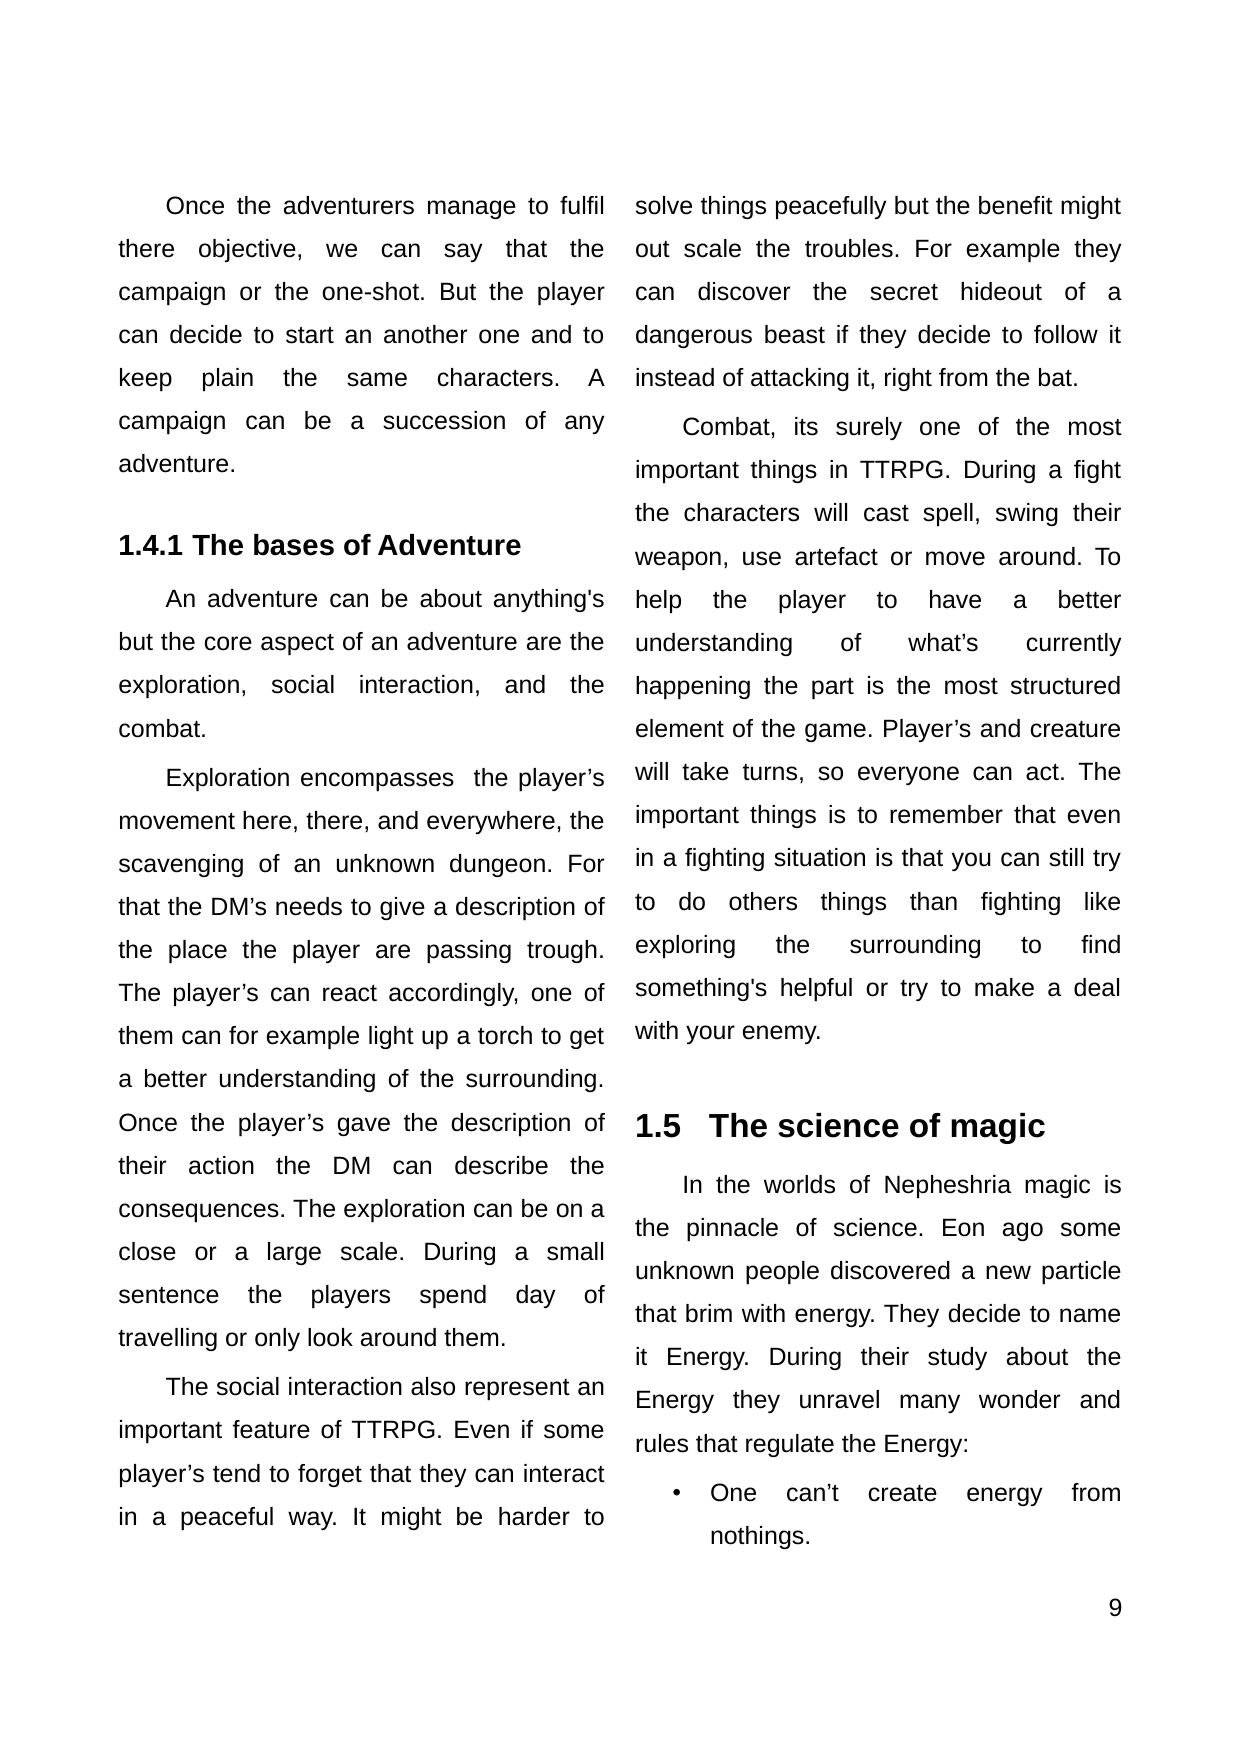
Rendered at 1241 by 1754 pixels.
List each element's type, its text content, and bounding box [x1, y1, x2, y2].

text Exploration encompasses the player’s movement here, there, and everywhere, the scavenging of an unknown dungeon. For that the DM’s needs to give a description of the place the player are passing trough. The player’s can react accordingly, one of them can for example light up a torch to get a better understanding of the surrounding. Once the player’s gave the description of their action the DM can describe the consequences. The exploration can be on a close or a large scale. During a small sentence the players spend day of travelling or only look around them. [118, 763, 605, 1352]
subtitle The science of magic [635, 1106, 1122, 1145]
text solve things peacefully but the benefit might out scale the troubles. For example they can discover the secret hideout of a dangerous beast if they decide to follow it instead of attacking it, right from the bat. [635, 191, 1122, 392]
text An adventure can be about anything's but the core aspect of an adventure are the exploration, social interaction, and the combat. [118, 584, 605, 742]
text Once the adventurers manage to fulfil there objective, we can say that the campaign or the one-shot. But the player can decide to start an another one and to keep plain the same characters. A campaign can be a succession of any adventure. [118, 191, 605, 478]
list One can’t create energy from nothings. [672, 1478, 1122, 1550]
subtitle The bases of Adventure [118, 528, 605, 561]
text The social interaction also represent an important feature of TTRPG. Even if some player’s tend to forget that they can interact in a peaceful way. It might be harder to [118, 1372, 605, 1530]
text Combat, its surely one of the most important things in TTRPG. During a fight the characters will cast spell, swing their weapon, use artefact or move around. To help the player to have a better understanding of what’s currently happening the part is the most structured element of the game. Player’s and creature will take turns, so everyone can act. The important things is to remember that even in a fighting situation is that you can still try to do others things than fighting like exploring the surrounding to find something's helpful or try to make a deal with your enemy. [635, 412, 1122, 1045]
text In the worlds of Nepheshria magic is the pinnacle of science. Eon ago some unknown people discovered a new particle that brim with energy. They decide to name it Energy. During their study about the Energy they unravel many wonder and rules that regulate the Energy: [635, 1170, 1122, 1457]
